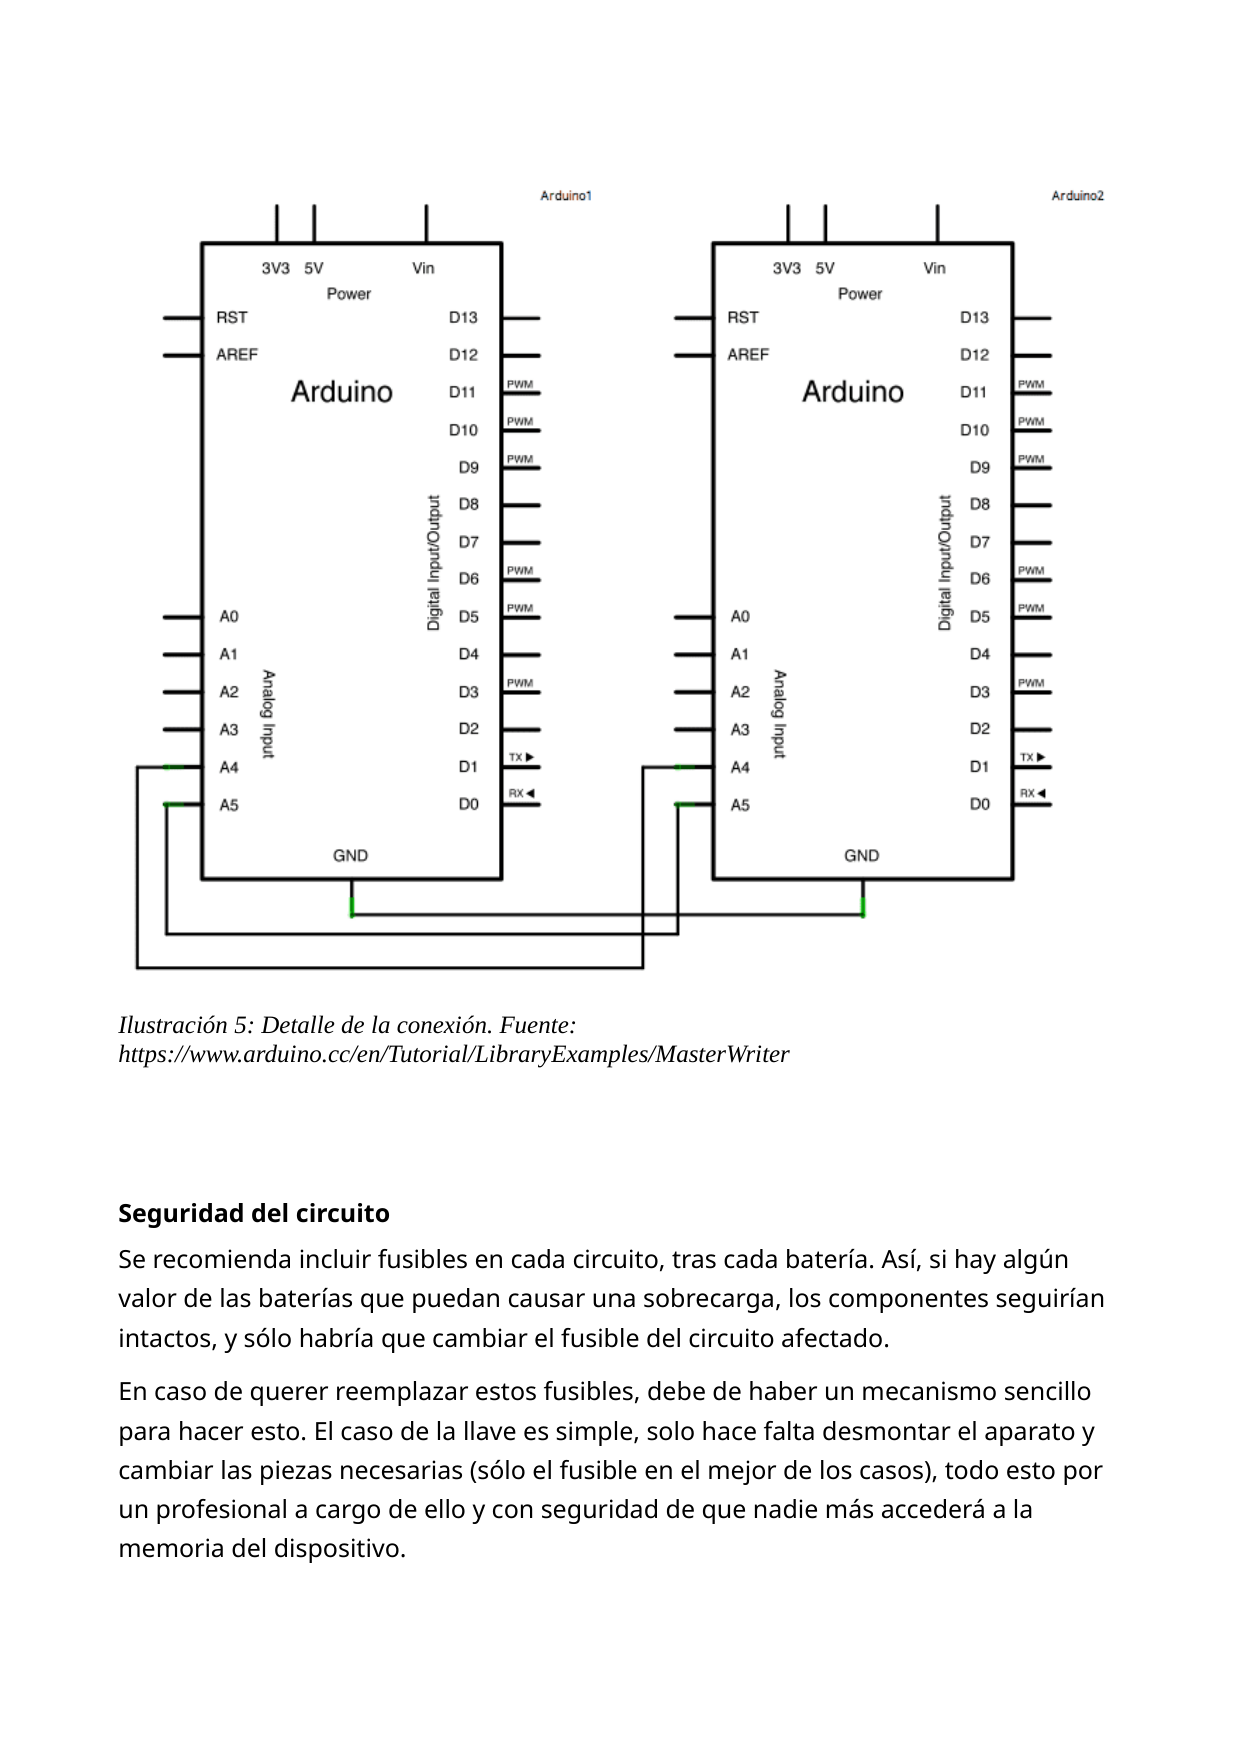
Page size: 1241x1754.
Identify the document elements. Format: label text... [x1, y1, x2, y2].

text Ilustración 5: Detalle de la conexión. Fuente: https://www.arduino.cc/en/Tutorial/LibraryExamples/MasterWriter [118, 1006, 1122, 1068]
subtitle Seguridad del circuito [118, 1195, 1122, 1229]
text En caso de querer reemplazar estos fusibles, debe de haber un mecanismo sencillo para hacer esto. El caso de la llave es simple, solo hace falta desmontar el aparato y cambiar las piezas necesarias (sólo el fusible en el mejor de los casos), todo esto por un profesional a cargo de ello y con seguridad de que nadie más accederá a la memoria del dispositivo. [118, 1374, 1122, 1565]
picture [118, 130, 1123, 1006]
text Se recomienda incluir fusibles en cada circuito, tras cada batería. Así, si hay algún valor de las baterías que puedan causar una sobrecarga, los componentes seguirían intactos, y sólo habría que cambiar el fusible del circuito afectado. [118, 1242, 1122, 1354]
